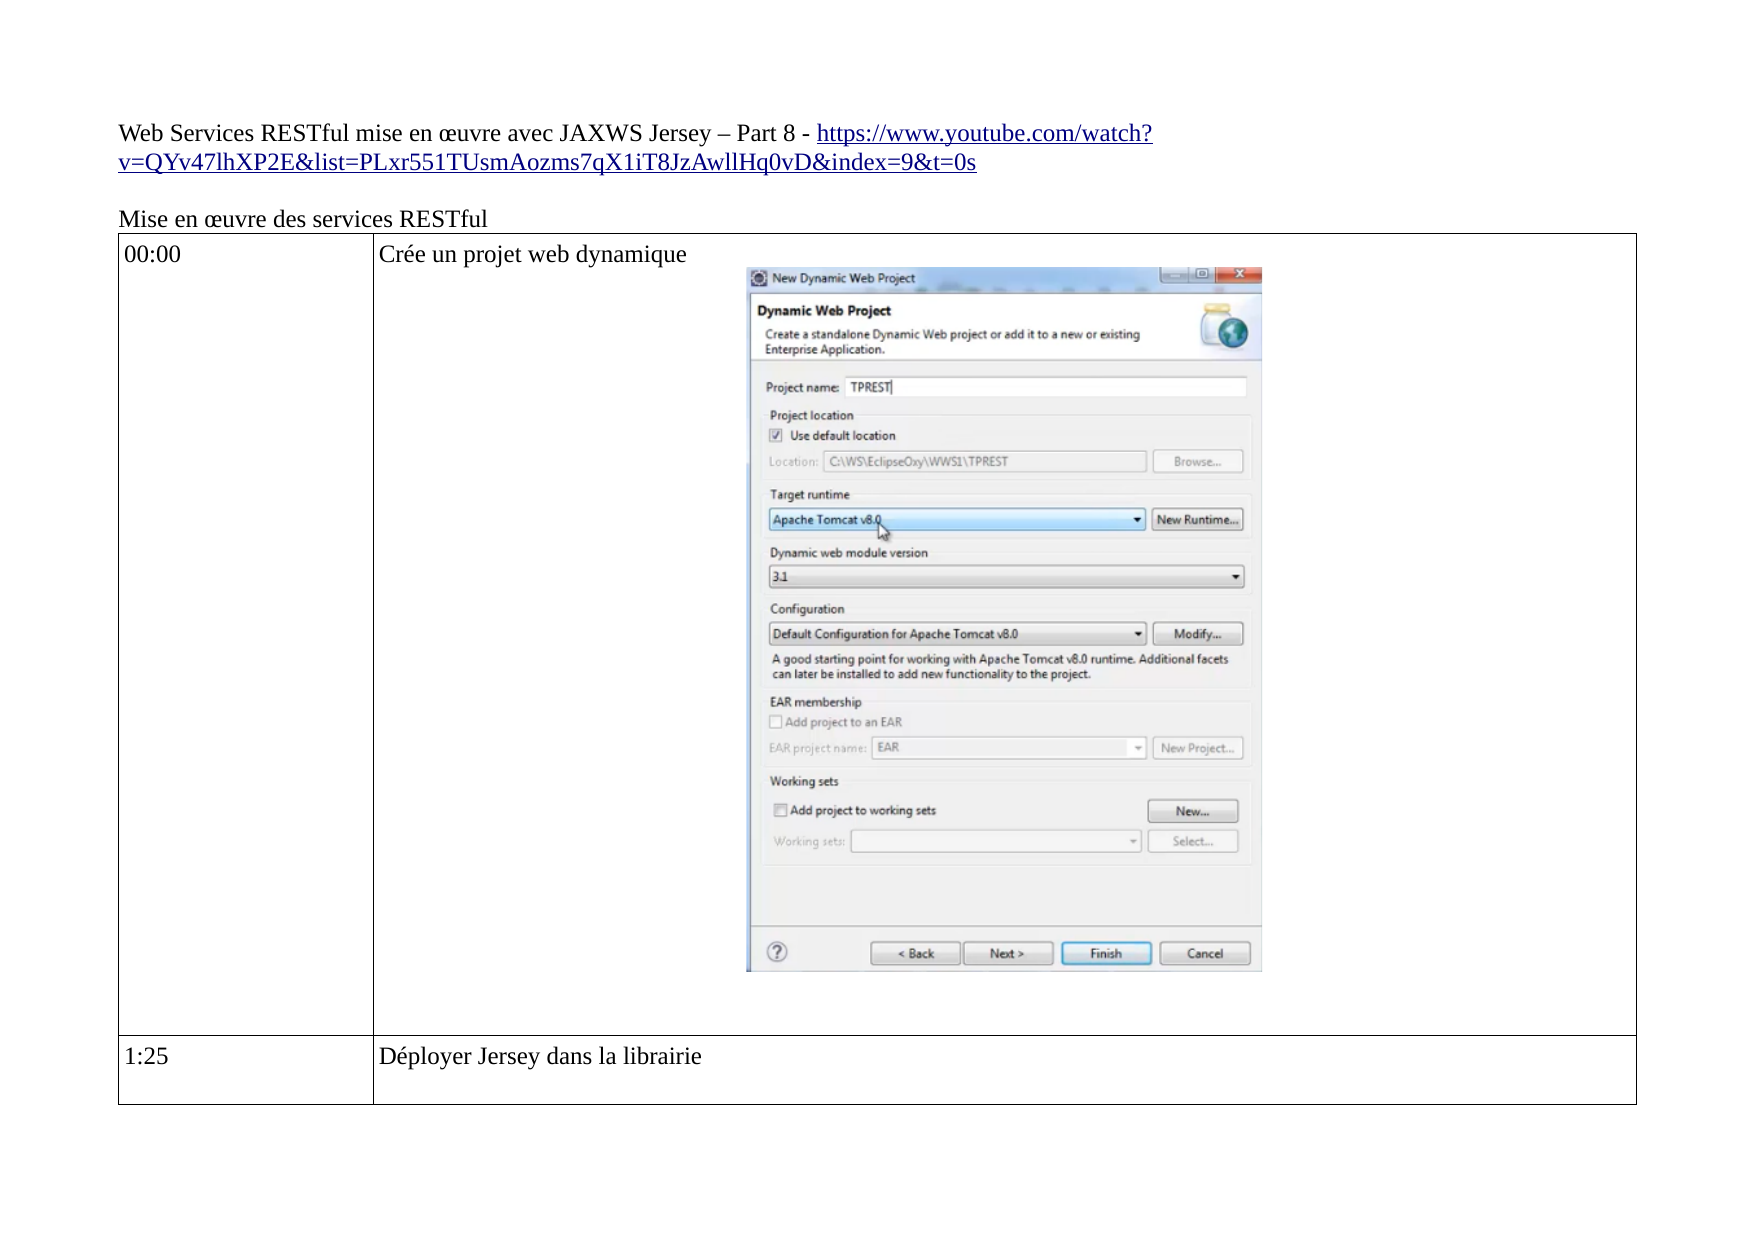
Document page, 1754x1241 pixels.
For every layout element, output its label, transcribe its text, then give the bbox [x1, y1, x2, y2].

table_cell Déployer Jersey dans la librairie [374, 1036, 1636, 1104]
table_cell 1:25 [119, 1036, 373, 1104]
picture [746, 267, 1263, 972]
text Web Services RESTful mise en œuvre avec JAXWS Jersey – Part 8 - https://www.youtube.com/watch?v=QYv47lhXP2E&list=PLxr551TUsmAozms7qX1iT8JzAwllHq0vD&index=9&t=0s [118, 118, 1636, 176]
table_header 00:00 [119, 234, 373, 1035]
table_header Crée un projet web dynamique [374, 234, 1636, 1035]
text Mise en œuvre des services RESTful [118, 204, 1636, 233]
